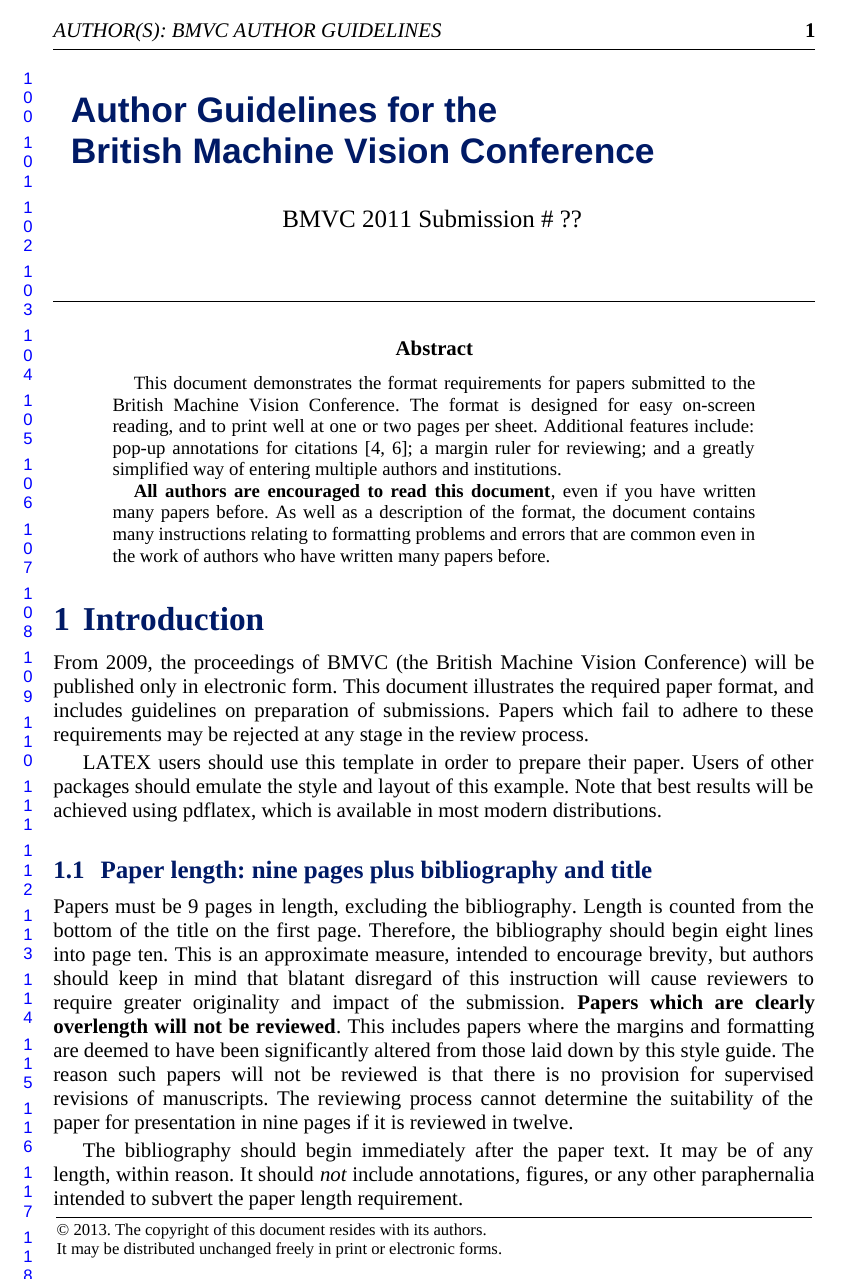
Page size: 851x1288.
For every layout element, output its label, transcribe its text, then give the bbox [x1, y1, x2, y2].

title Author Guidelines for the British Machine Vision Conference [71, 89, 793, 171]
list Paper length: nine pages plus bibliography and title [53, 855, 815, 884]
list Introduction [53, 599, 815, 638]
text Papers must be 9 pages in length, excluding the bibliography. Length is counted from the bottom of the title on the first page. Therefore, the bibliography should begin eight lines into page ten. This is an approximate measure, intended to encourage brevity, but authors should keep in mind that blatant disregard of this instruction will cause reviewers to require greater originality and impact of the submission. Papers which are clearly overlength will not be reviewed. This includes papers where the margins and formatting are deemed to have been significantly altered from those laid down by this style guide. The reason such papers will not be reviewed is that there is no provision for supervised revisions of manuscripts. The reviewing process cannot determine the suitability of the paper for presentation in nine pages if it is reviewed in twelve. [53, 894, 815, 1134]
text From 2009, the proceedings of BMVC (the British Machine Vision Conference) will be published only in electronic form. This document illustrates the required paper format, and includes guidelines on preparation of submissions. Papers which fail to adhere to these requirements may be rejected at any stage in the review process. [53, 650, 815, 746]
text Abstract [53, 335, 815, 359]
text The bibliography should begin immediately after the paper text. It may be of any length, within reason. It should not include annotations, figures, or any other paraphernalia intended to subvert the paper length requirement. [53, 1138, 815, 1210]
text LATEX users should use this template in order to prepare their paper. Users of other packages should emulate the style and layout of this example. Note that best results will be achieved using pdflatex, which is available in most modern distributions. [53, 750, 815, 822]
text This document demonstrates the format requirements for papers submitted to the British Machine Vision Conference. The format is designed for easy on-screen reading, and to print well at one or two pages per sheet. Additional features include: pop-up annotations for citations [4, 6]; a margin ruler for reviewing; and a greatly simplified way of entering multiple authors and institutions. [112, 372, 756, 480]
text BMVC 2011 Submission # ?? [71, 204, 793, 233]
text All authors are encouraged to read this document, even if you have written many papers before. As well as a description of the format, the document contains many instructions relating to formatting problems and errors that are common even in the work of authors who have written many papers before. [112, 480, 756, 566]
